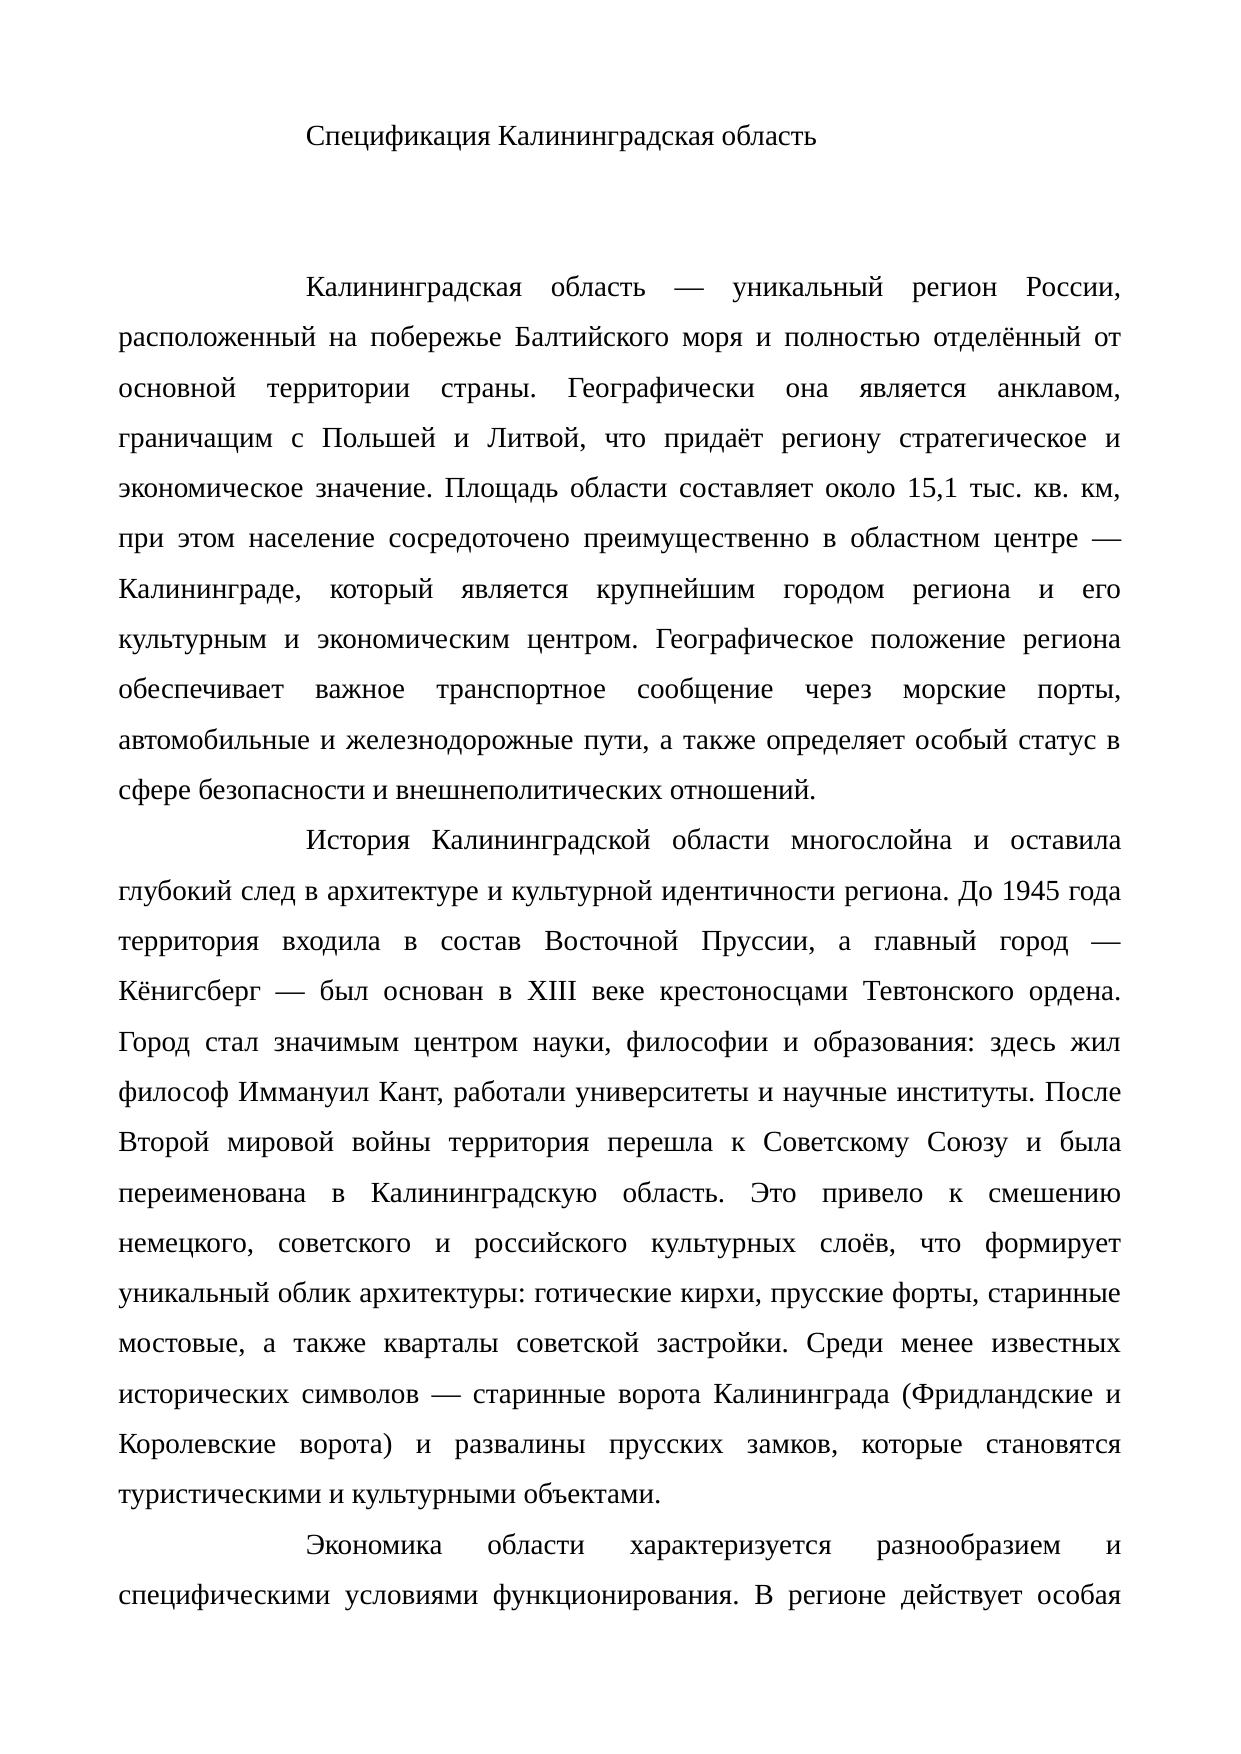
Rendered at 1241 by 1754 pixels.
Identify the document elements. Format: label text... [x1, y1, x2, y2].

text Спецификация Калининградская область [118, 118, 1122, 152]
text Экономика области характеризуется разнообразием и специфическими условиями функционирования. В регионе действует особая [118, 1527, 1122, 1611]
text Калининградская область — уникальный регион России, расположенный на побережье Балтийского моря и полностью отделённый от основной территории страны. Географически она является анклавом, граничащим с Польшей и Литвой, что придаёт региону стратегическое и экономическое значение. Площадь области составляет около 15,1 тыс. кв. км, при этом население сосредоточено преимущественно в областном центре — Калининграде, который является крупнейшим городом региона и его культурным и экономическим центром. Географическое положение региона обеспечивает важное транспортное сообщение через морские порты, автомобильные и железнодорожные пути, а также определяет особый статус в сфере безопасности и внешнеполитических отношений. [118, 269, 1122, 806]
text История Калининградской области многослойна и оставила глубокий след в архитектуре и культурной идентичности региона. До 1945 года территория входила в состав Восточной Пруссии, а главный город — Кёнигсберг — был основан в XIII веке крестоносцами Тевтонского ордена. Город стал значимым центром науки, философии и образования: здесь жил философ Иммануил Кант, работали университеты и научные институты. После Второй мировой войны территория перешла к Советскому Союзу и была переименована в Калининградскую область. Это привело к смешению немецкого, советского и российского культурных слоёв, что формирует уникальный облик архитектуры: готические кирхи, прусские форты, старинные мостовые, а также кварталы советской застройки. Среди менее известных исторических символов — старинные ворота Калининграда (Фридландские и Королевские ворота) и развалины прусских замков, которые становятся туристическими и культурными объектами. [118, 822, 1122, 1510]
